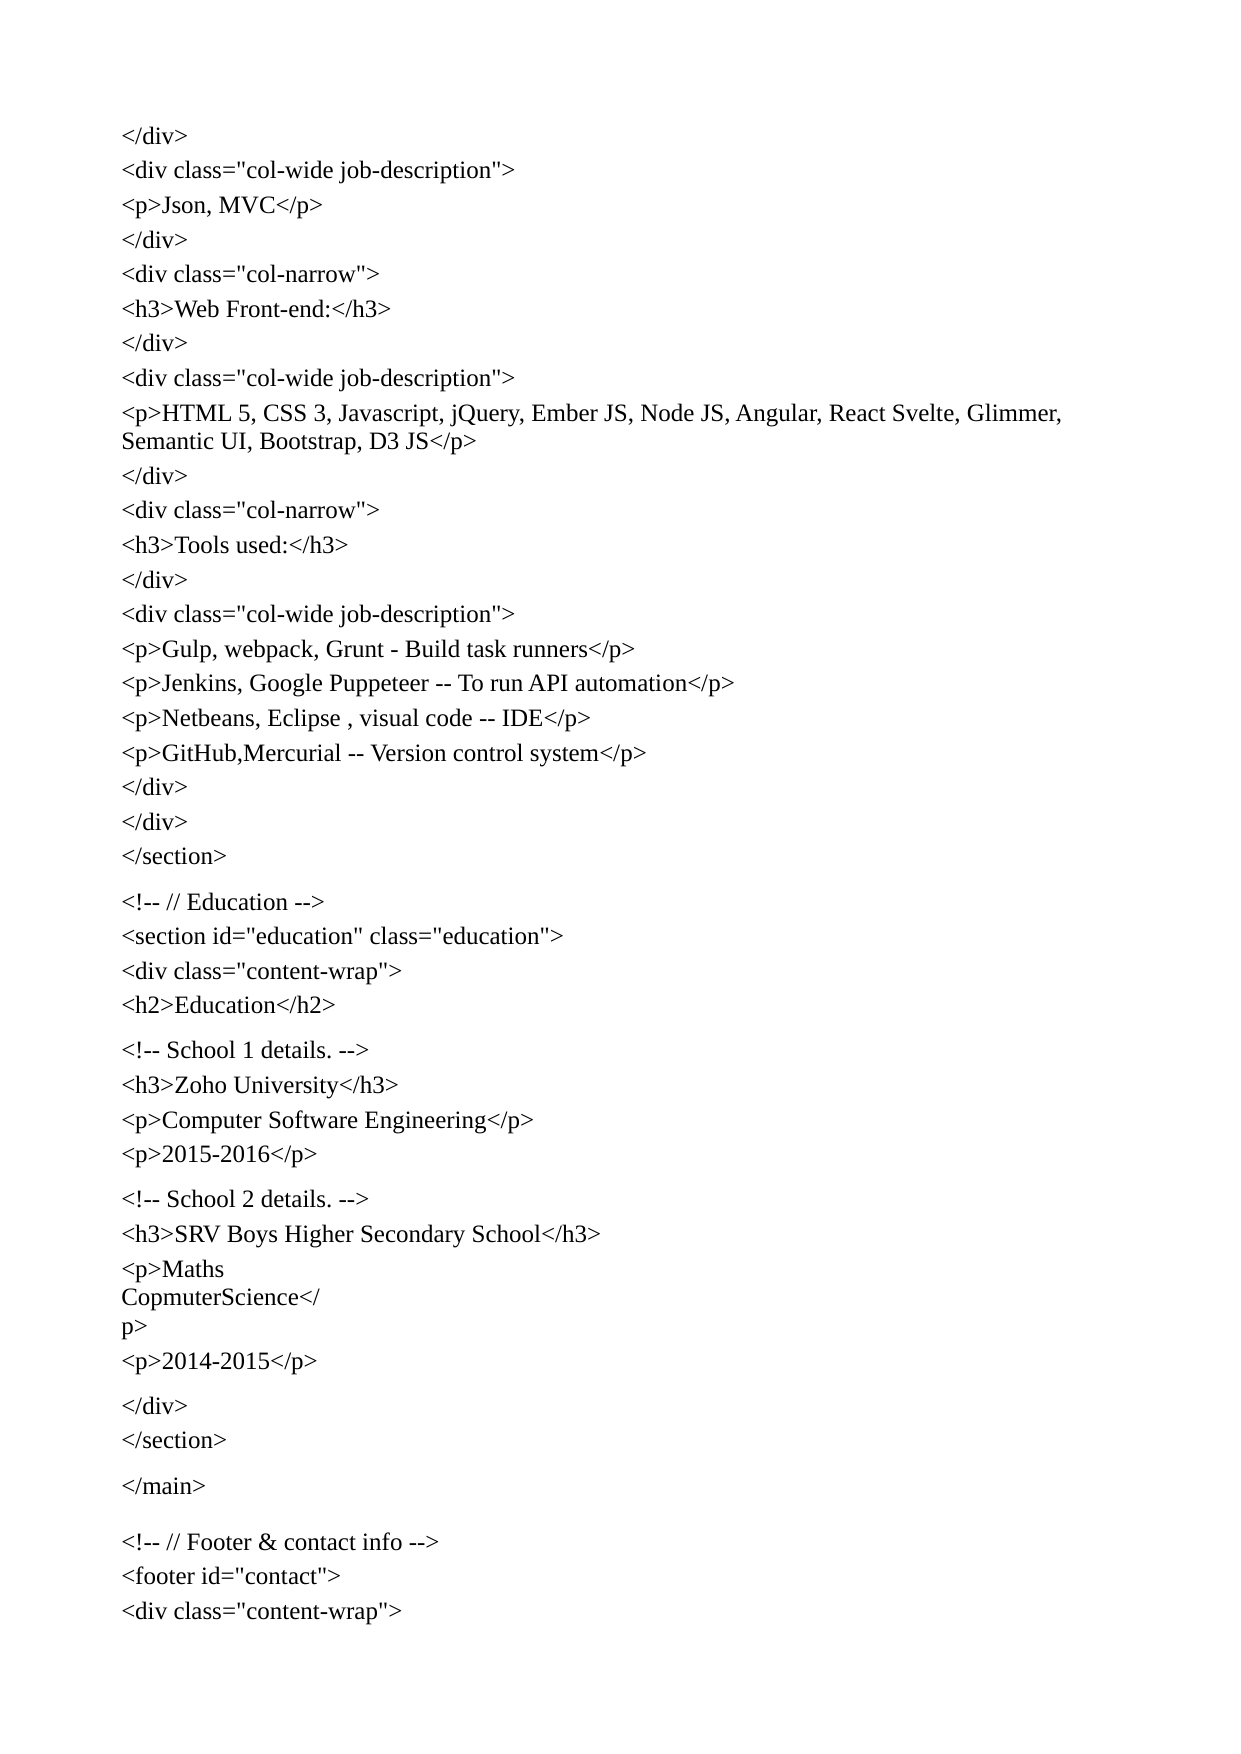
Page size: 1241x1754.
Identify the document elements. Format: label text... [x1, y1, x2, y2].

table_header <h3>Zoho University</h3> [118, 1067, 413, 1102]
table_header </main> [118, 1468, 220, 1502]
table_header </div> [118, 562, 202, 596]
table_header <!-- School 1 details. --> [118, 1033, 383, 1067]
table_header <p>HTML 5, CSS 3, Javascript, jQuery, Ember JS, Node JS, Angular, React Svelte, Glimmer, Semantic UI, Bootstrap, D3 JS</p> [118, 395, 1122, 458]
table_header [118, 1171, 136, 1182]
table_header <div class="col-wide job-description"> [118, 596, 529, 631]
table_header </div> [118, 222, 202, 256]
table_header </section> [118, 1423, 241, 1457]
table_header <p>Netbeans, Eclipse , visual code -- IDE</p> [118, 700, 604, 735]
table_header <!-- School 2 details. --> [118, 1182, 383, 1216]
table_header <p>Json, MVC</p> [118, 187, 337, 222]
table_header <!-- // Education --> [118, 884, 339, 918]
table_header [118, 1378, 136, 1388]
table_header <div class="content-wrap"> [118, 1593, 416, 1627]
table_header [118, 873, 136, 884]
table_header </div> [118, 804, 202, 838]
table_header <footer id="contact"> [118, 1558, 355, 1593]
table_header <p>Computer Software Engineering</p> [118, 1102, 547, 1136]
table_header </section> [118, 839, 241, 873]
table_header <h2>Education</h2> [118, 988, 349, 1022]
table_header <section id="education" class="education"> [118, 918, 578, 953]
table_header <p>2014-2015</p> [118, 1343, 330, 1377]
table_header </div> [118, 118, 202, 153]
table_header <!-- // Footer & contact info --> [118, 1524, 453, 1558]
table_header [118, 1457, 136, 1468]
table_header [118, 1022, 136, 1033]
table_header <div class="col-narrow"> [118, 256, 394, 291]
table_header <p>GitHub,Mercurial -- Version control system</p> [118, 735, 659, 769]
table_header <div class="col-narrow"> [118, 493, 394, 527]
table_header </div> [118, 769, 202, 804]
table_header <h3>SRV Boys Higher Secondary School</h3> [118, 1216, 691, 1251]
table_header <h3>Tools used:</h3> [118, 527, 362, 562]
table_header <p>Gulp, webpack, Grunt - Build task runners</p> [118, 631, 648, 666]
table_header <h3>Web Front-end:</h3> [118, 291, 405, 326]
table_header <div class="content-wrap"> [118, 953, 416, 987]
table_header [118, 1513, 136, 1524]
table_header <p>2015-2016</p> [118, 1136, 330, 1171]
table_header </div> [118, 326, 202, 360]
table_header </div> [118, 1388, 202, 1423]
table_header <div class="col-wide job-description"> [118, 360, 529, 395]
table_header <div class="col-wide job-description"> [118, 153, 529, 187]
table_header </div> [118, 458, 202, 493]
table_header <p>Jenkins, Google Puppeteer -- To run API automation</p> [118, 666, 749, 700]
table_header [118, 1503, 136, 1513]
table_header <p>Maths CopmuterScience</p> [118, 1251, 330, 1343]
